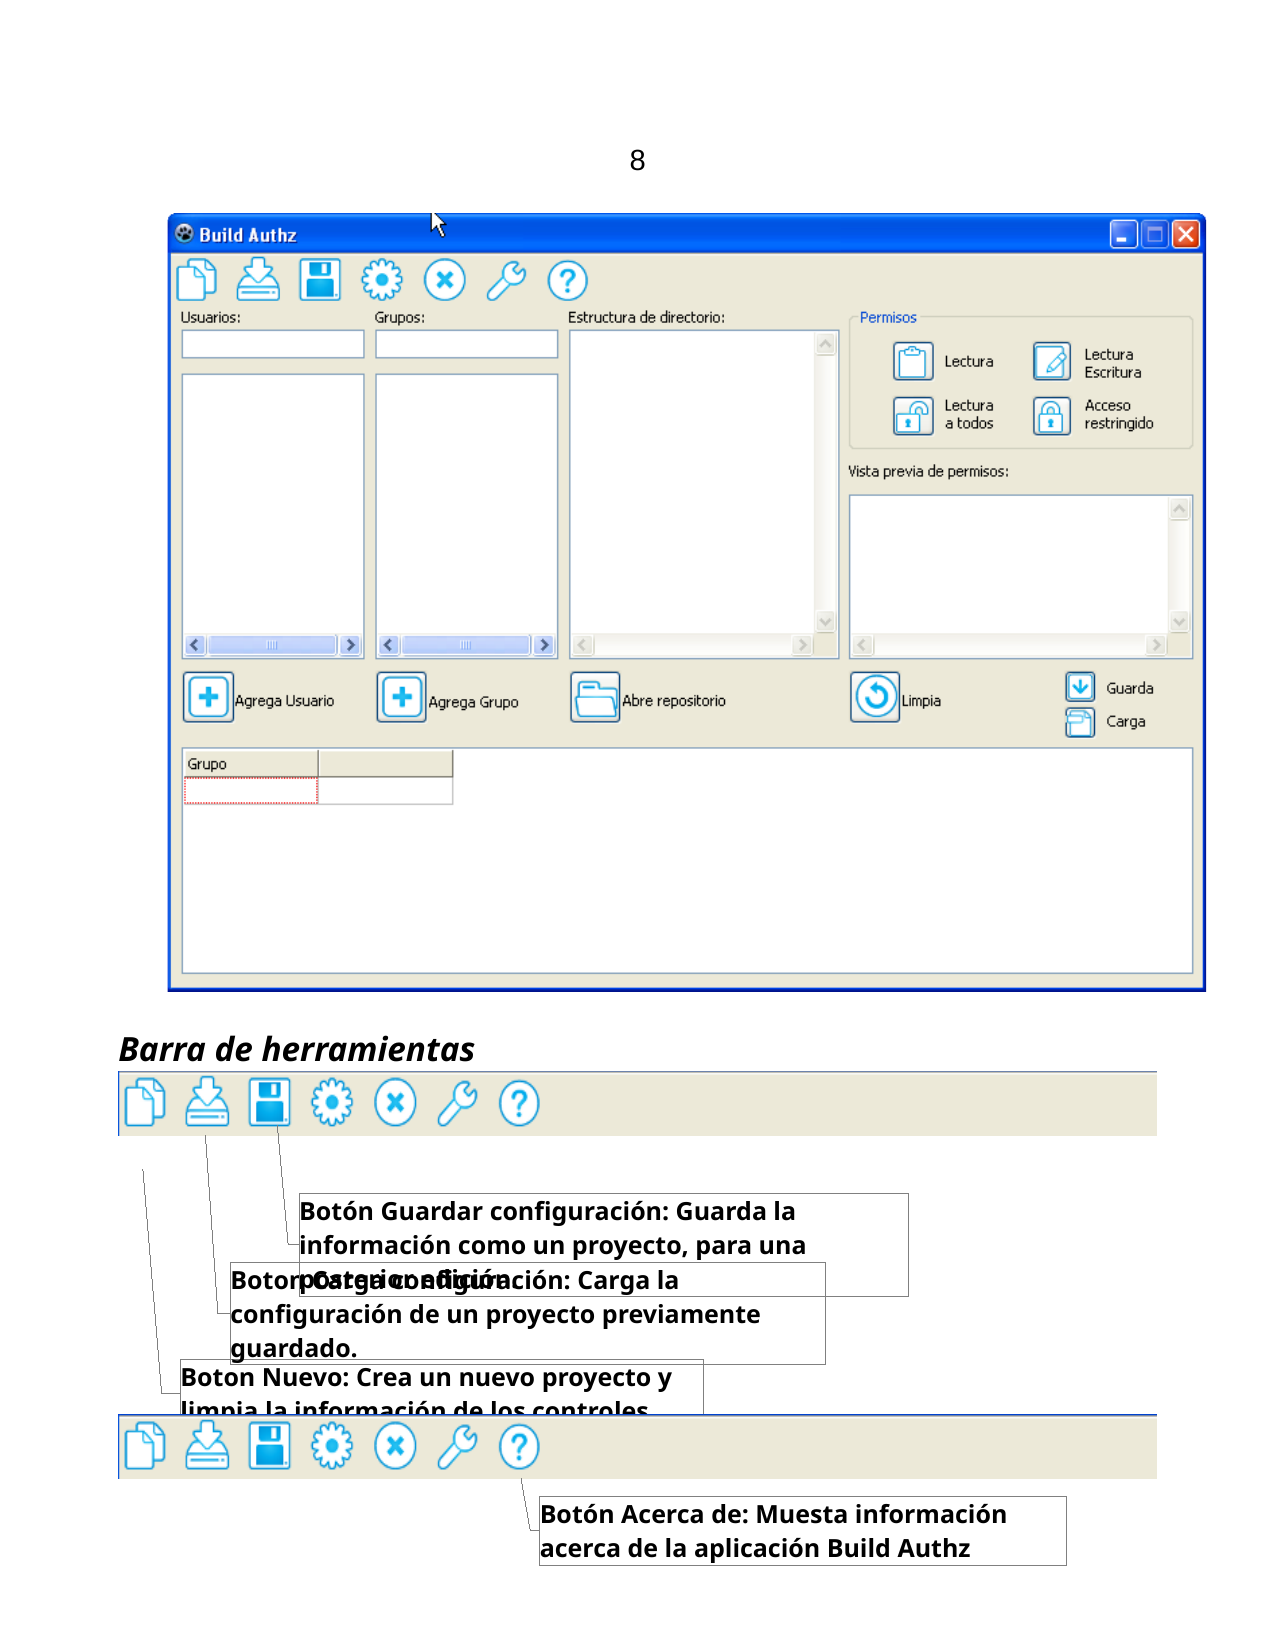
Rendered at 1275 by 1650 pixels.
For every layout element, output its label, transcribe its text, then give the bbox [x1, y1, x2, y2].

picture [118, 1414, 1157, 1479]
picture [167, 213, 1207, 992]
picture [118, 1071, 1157, 1136]
subtitle Barra de herramientas [118, 1026, 1157, 1071]
